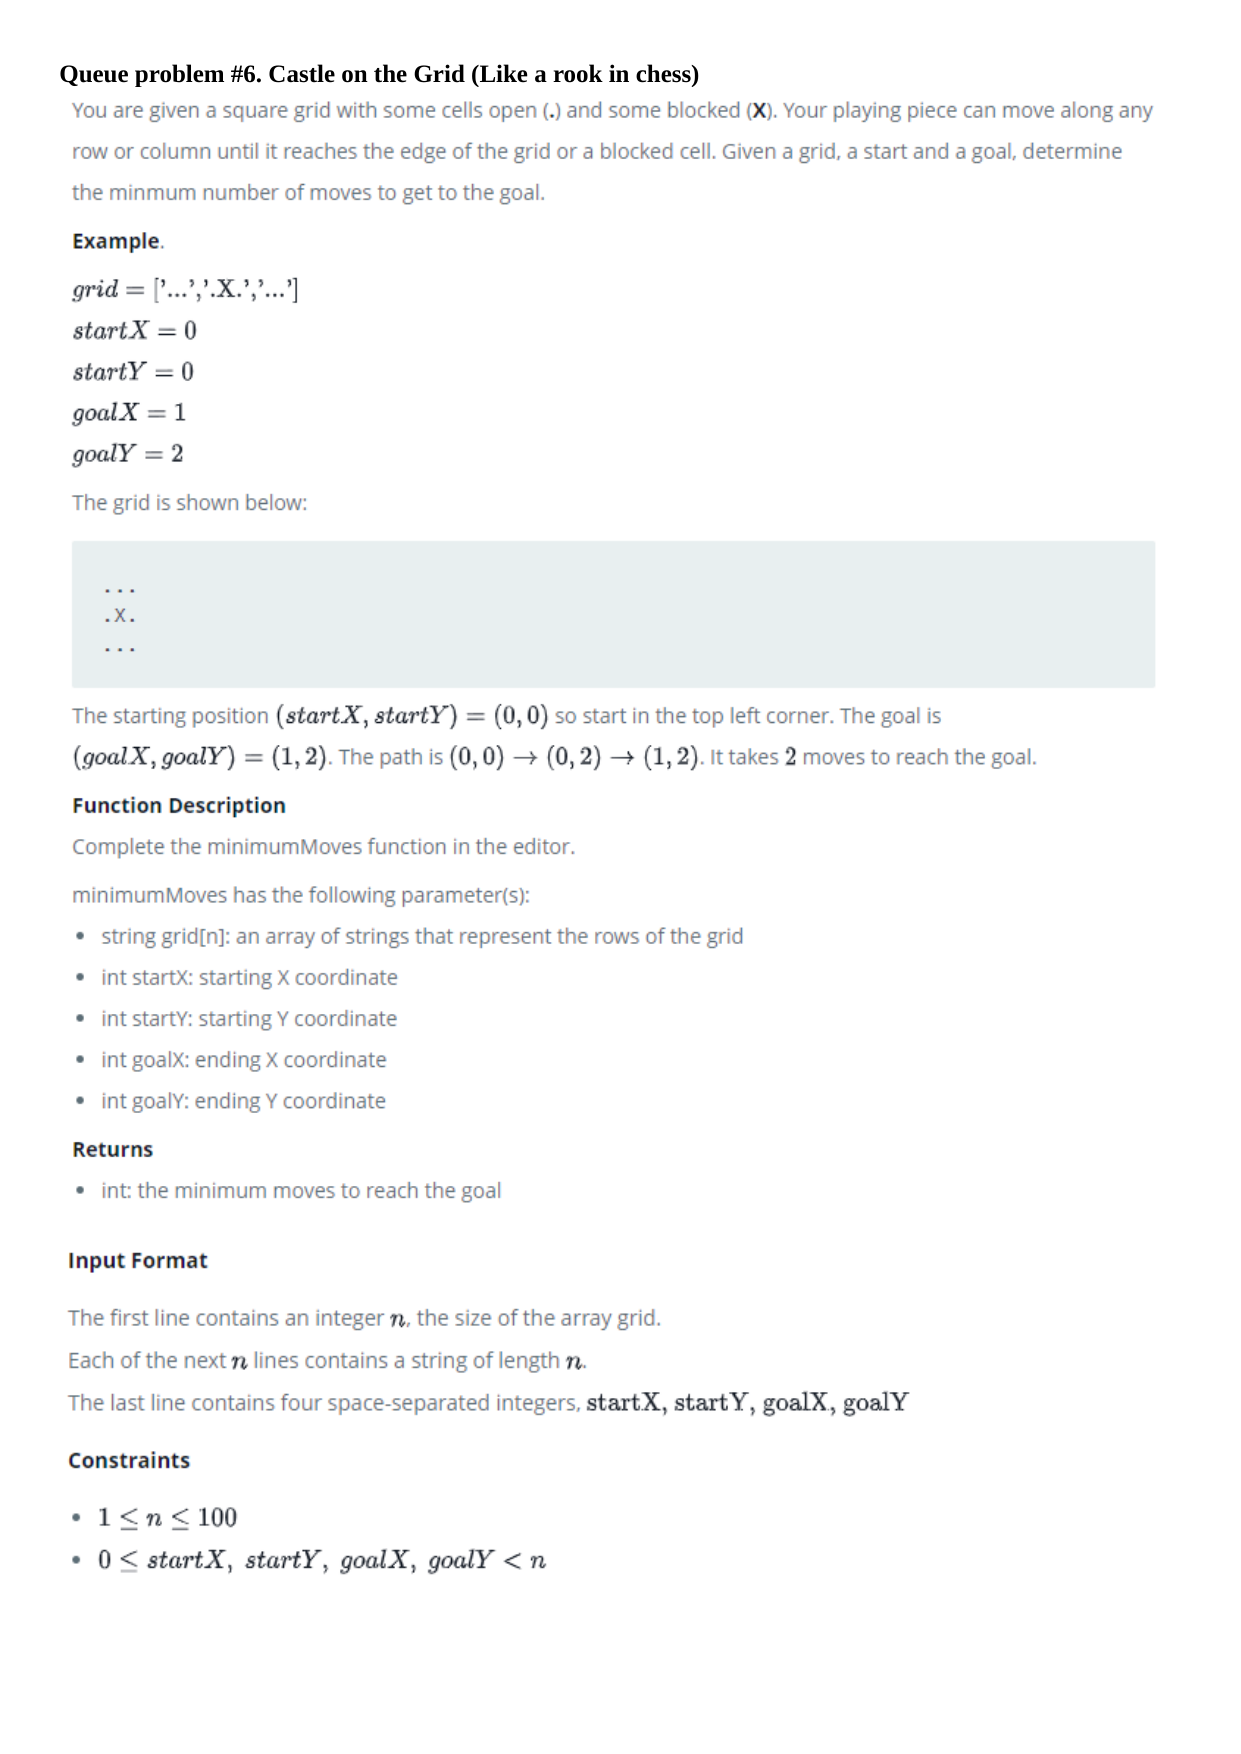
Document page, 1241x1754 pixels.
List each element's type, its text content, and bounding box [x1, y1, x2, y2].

picture [59, 87, 1182, 1210]
picture [59, 1238, 1182, 1588]
text Queue problem #6. Castle on the Grid (Like a rook in chess) [59, 59, 1181, 87]
